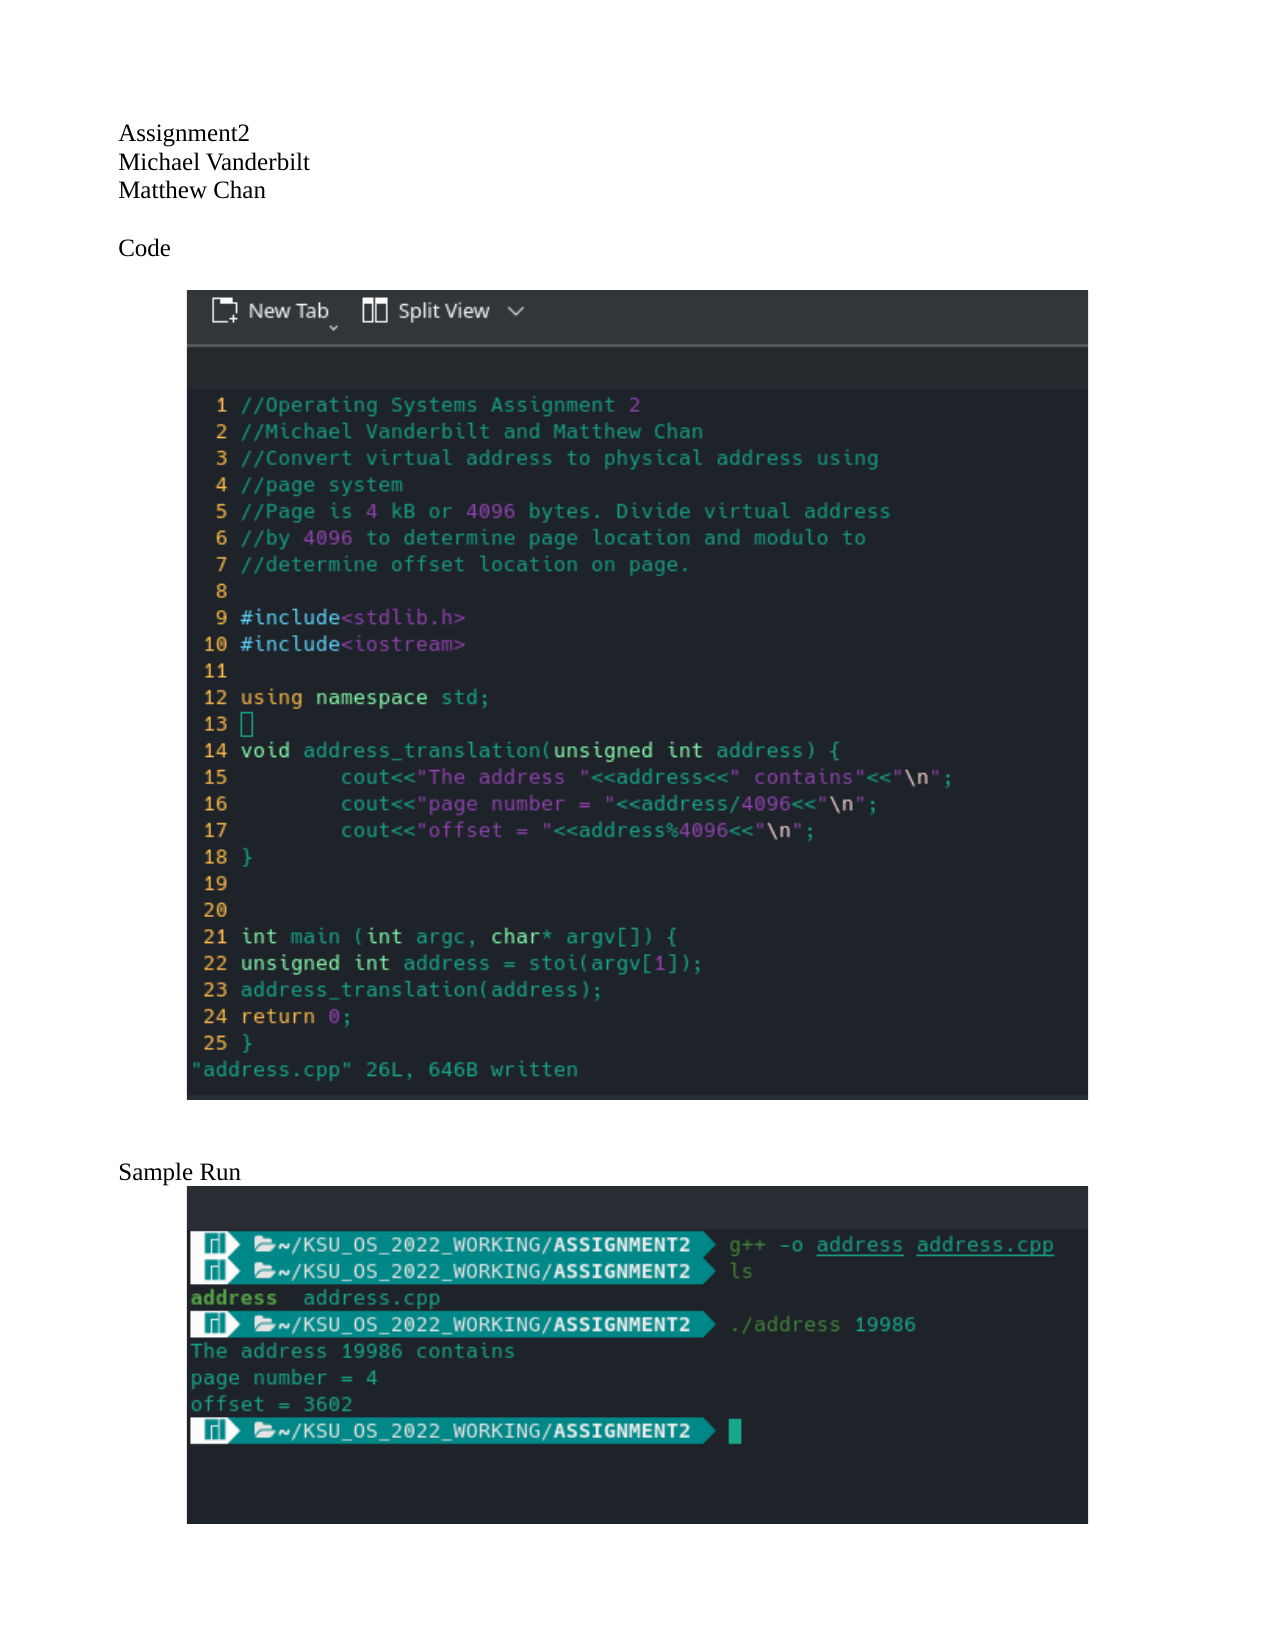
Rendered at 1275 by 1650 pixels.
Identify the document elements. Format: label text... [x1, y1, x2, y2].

text Matthew Chan [118, 176, 1157, 204]
text Michael Vanderbilt [118, 147, 1157, 176]
text Code [118, 233, 1157, 262]
picture [186, 290, 1089, 1100]
text Sample Run [118, 1157, 1157, 1186]
text Assignment2 [118, 118, 1157, 147]
picture [186, 1186, 1089, 1524]
